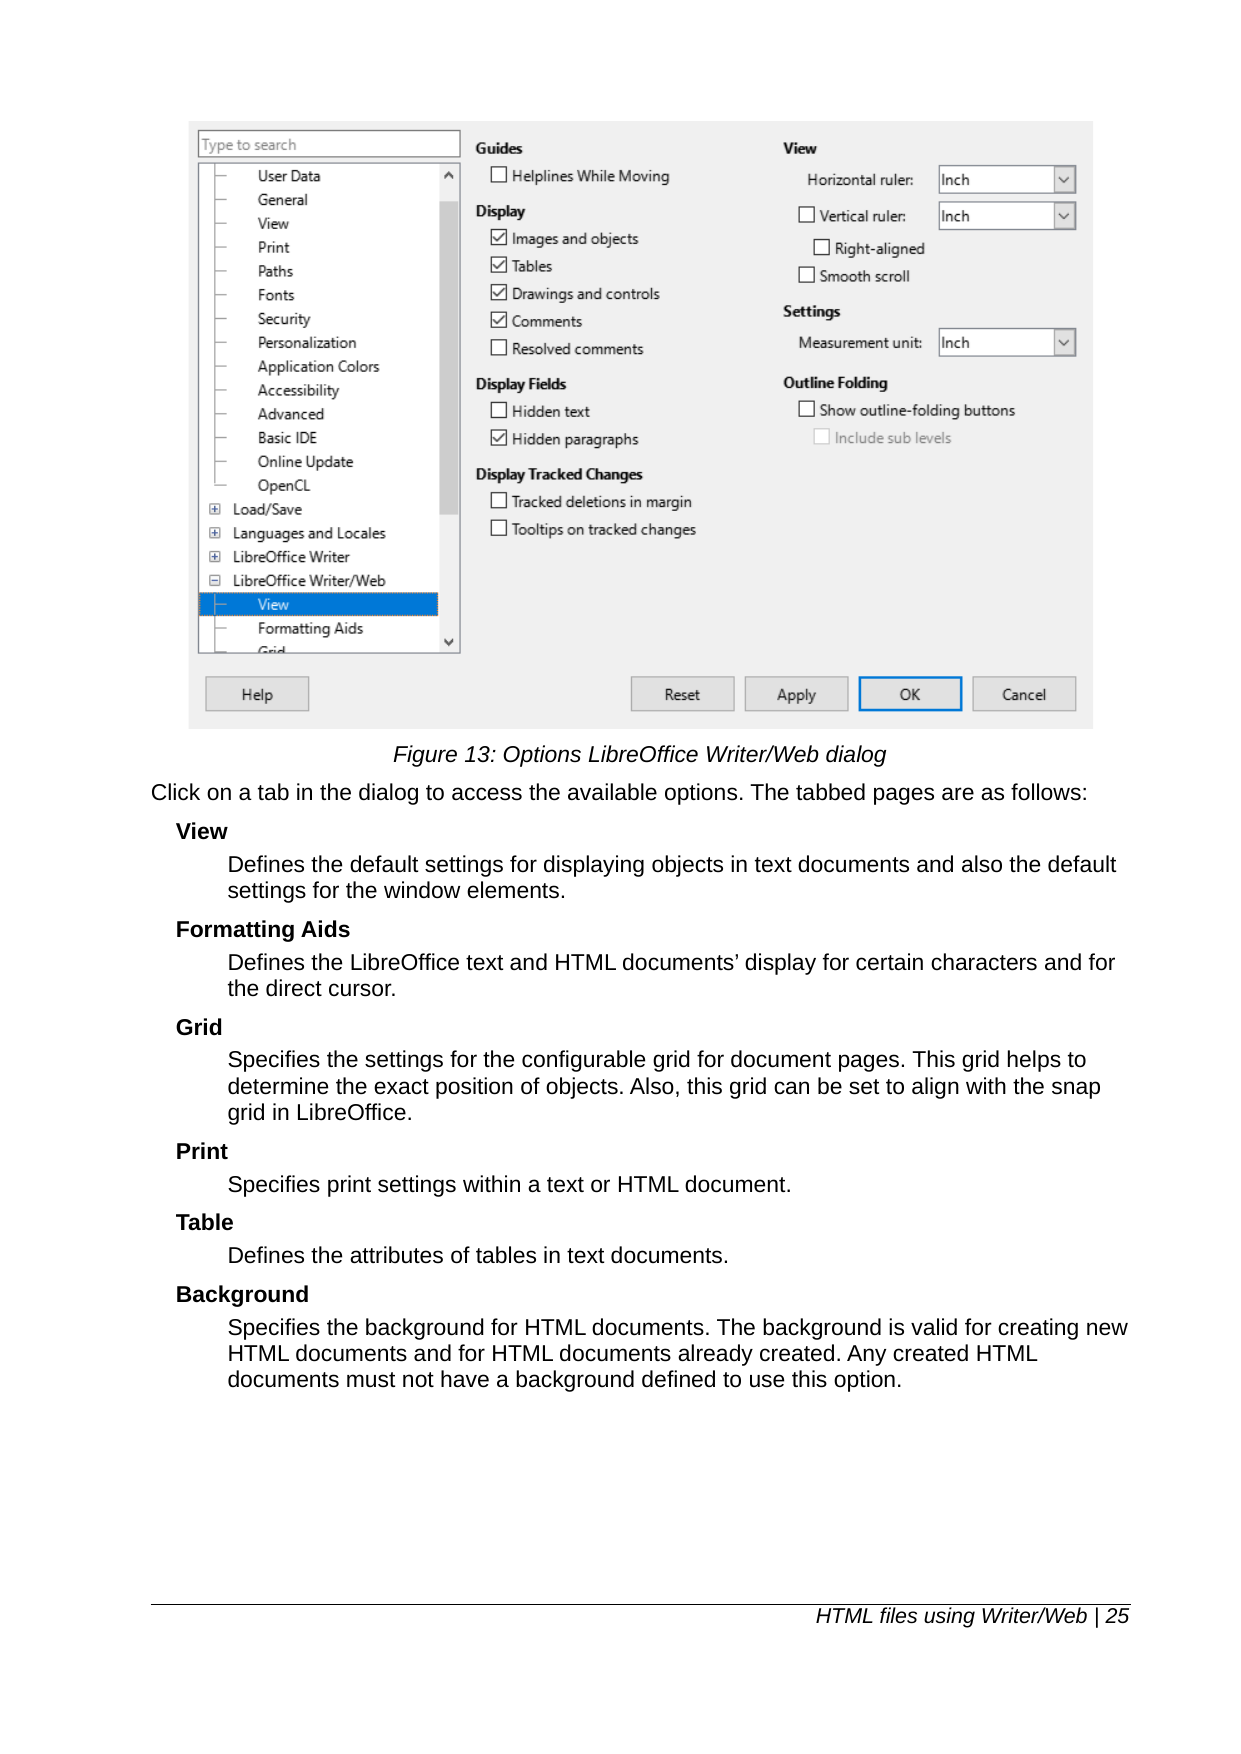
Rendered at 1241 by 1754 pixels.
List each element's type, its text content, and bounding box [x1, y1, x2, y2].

list Click on a tab in the dialog to access the available options. The tabbed pages are as follows: [151, 779, 1131, 806]
text Table [176, 1209, 1131, 1236]
text Formatting Aids [176, 916, 1131, 942]
text Background [176, 1281, 1131, 1307]
text Grid [176, 1014, 1131, 1040]
text Defines the attributes of tables in text documents. [227, 1242, 1131, 1268]
text Figure 13: Options LibreOffice Writer/Web dialog [188, 741, 1093, 767]
text View [176, 818, 1131, 844]
text Specifies the background for HTML documents. The background is valid for creating new HTML documents and for HTML documents already created. Any created HTML documents must not have a background defined to use this option. [227, 1313, 1131, 1392]
text Specifies the settings for the configurable grid for document pages. This grid helps to determine the exact position of objects. Also, this grid can be set to align with the snap grid in LibreOffice. [227, 1046, 1131, 1125]
picture [188, 121, 1094, 729]
text Print [176, 1138, 1131, 1164]
text Specifies print settings within a text or HTML document. [227, 1171, 1131, 1197]
text Defines the LibreOffice text and HTML documents’ display for certain characters and for the direct cursor. [227, 948, 1131, 1001]
text Defines the default settings for displaying objects in text documents and also the default settings for the window elements. [227, 851, 1131, 903]
